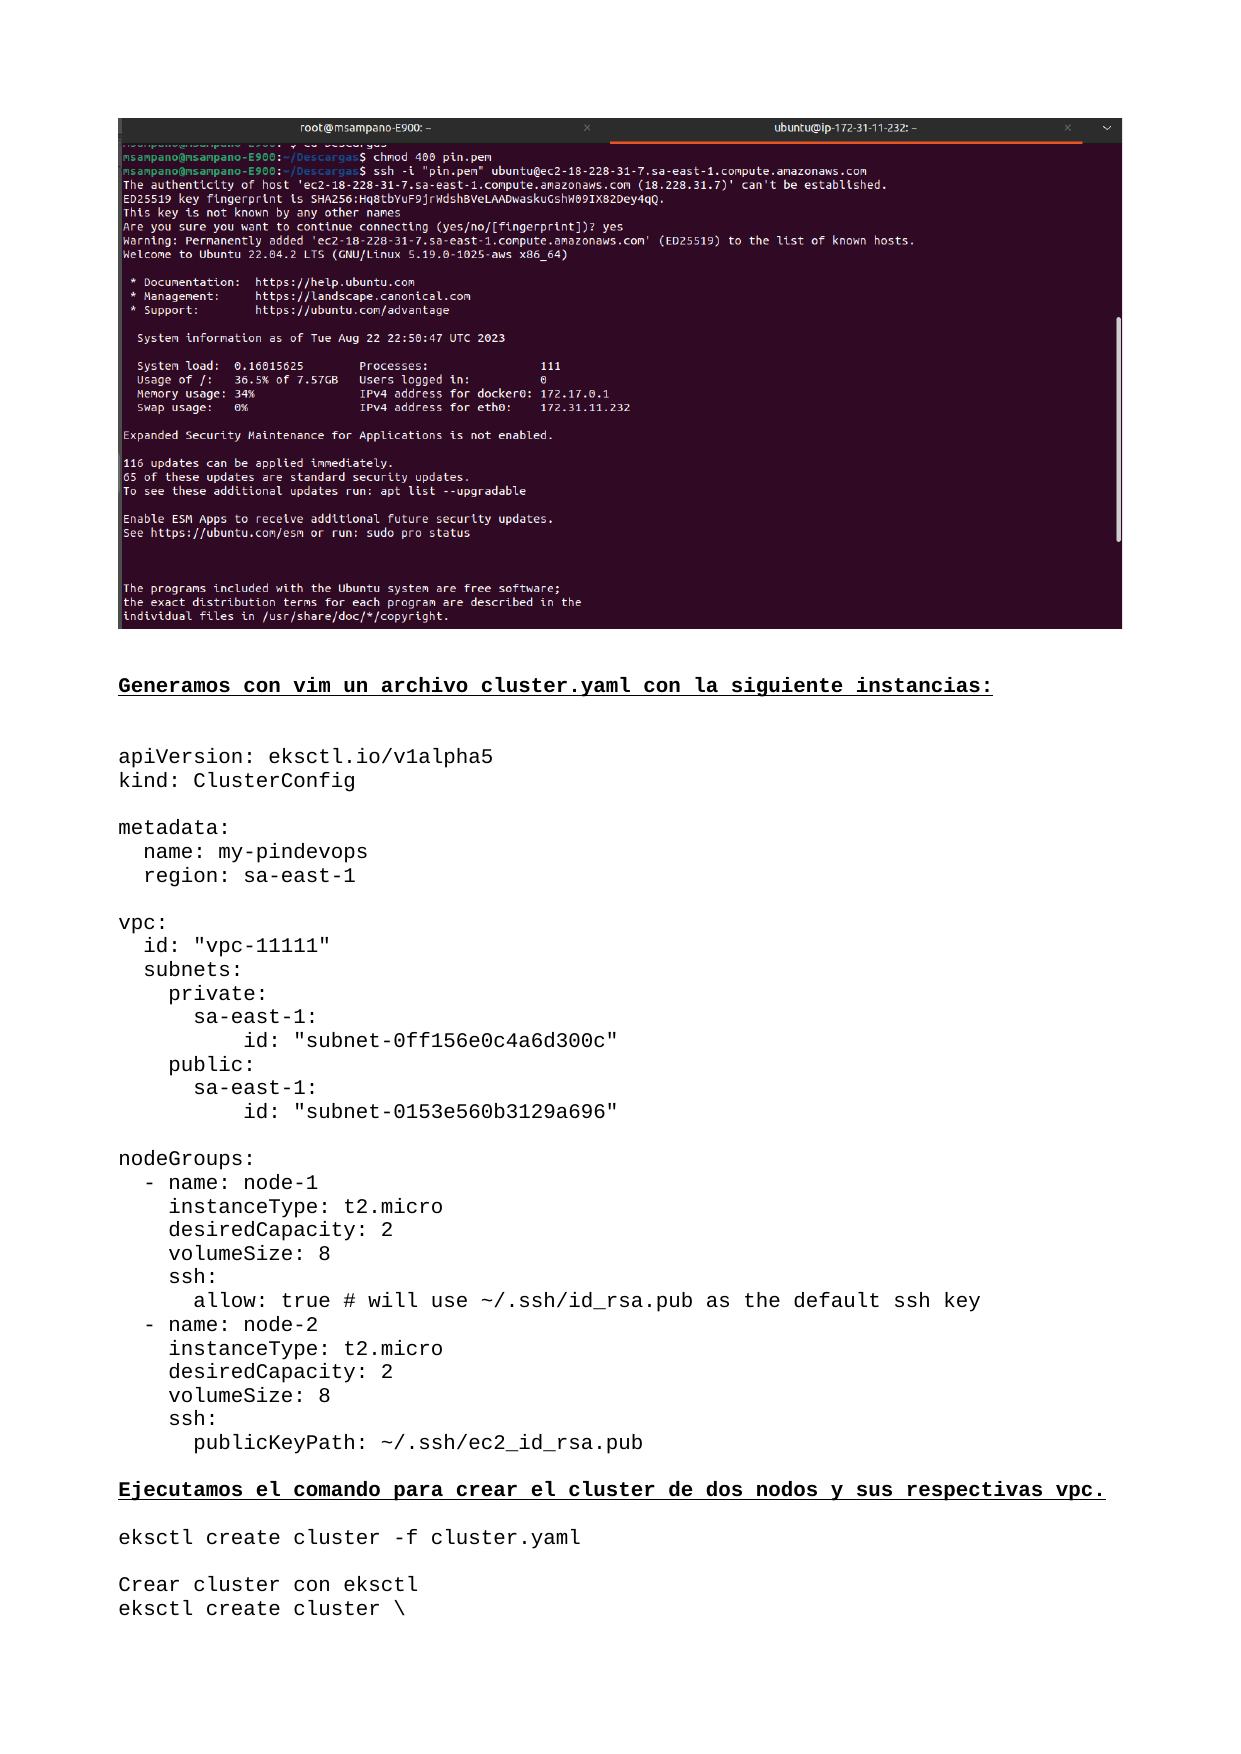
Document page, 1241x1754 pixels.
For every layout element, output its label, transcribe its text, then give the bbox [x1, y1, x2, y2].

text allow: true # will use ~/.ssh/id_rsa.pub as the default ssh key [118, 1290, 1122, 1314]
text desiredCapacity: 2 [118, 1219, 1122, 1243]
text vpc: [118, 912, 1122, 936]
text public: [118, 1054, 1122, 1077]
text - name: node-1 [118, 1172, 1122, 1196]
text apiVersion: eksctl.io/v1alpha5 [118, 746, 1122, 770]
text id: "subnet-0153e560b3129a696" [118, 1101, 1122, 1125]
text desiredCapacity: 2 [118, 1361, 1122, 1385]
text region: sa-east-1 [118, 864, 1122, 888]
text nodeGroups: [118, 1148, 1122, 1172]
text ssh: [118, 1408, 1122, 1432]
text instanceType: t2.micro [118, 1196, 1122, 1219]
text eksctl create cluster -f cluster.yaml [118, 1527, 1122, 1550]
text eksctl create cluster \ [118, 1598, 1122, 1621]
picture [118, 118, 1123, 629]
text sa-east-1: [118, 1077, 1122, 1101]
text id: "subnet-0ff156e0c4a6d300c" [118, 1030, 1122, 1054]
text sa-east-1: [118, 1006, 1122, 1030]
text kind: ClusterConfig [118, 770, 1122, 794]
text metadata: [118, 817, 1122, 841]
text instanceType: t2.micro [118, 1337, 1122, 1361]
text name: my-pindevops [118, 841, 1122, 864]
text private: [118, 983, 1122, 1006]
text Crear cluster con eksctl [118, 1574, 1122, 1598]
text subnets: [118, 959, 1122, 983]
text id: "vpc-11111" [118, 936, 1122, 959]
text volumeSize: 8 [118, 1385, 1122, 1408]
text Ejecutamos el comando para crear el cluster de dos nodos y sus respectivas vpc. [118, 1479, 1122, 1503]
text volumeSize: 8 [118, 1243, 1122, 1267]
text - name: node-2 [118, 1314, 1122, 1337]
text Generamos con vim un archivo cluster.yaml con la siguiente instancias: [118, 675, 1122, 699]
text publicKeyPath: ~/.ssh/ec2_id_rsa.pub [118, 1432, 1122, 1456]
text ssh: [118, 1267, 1122, 1290]
